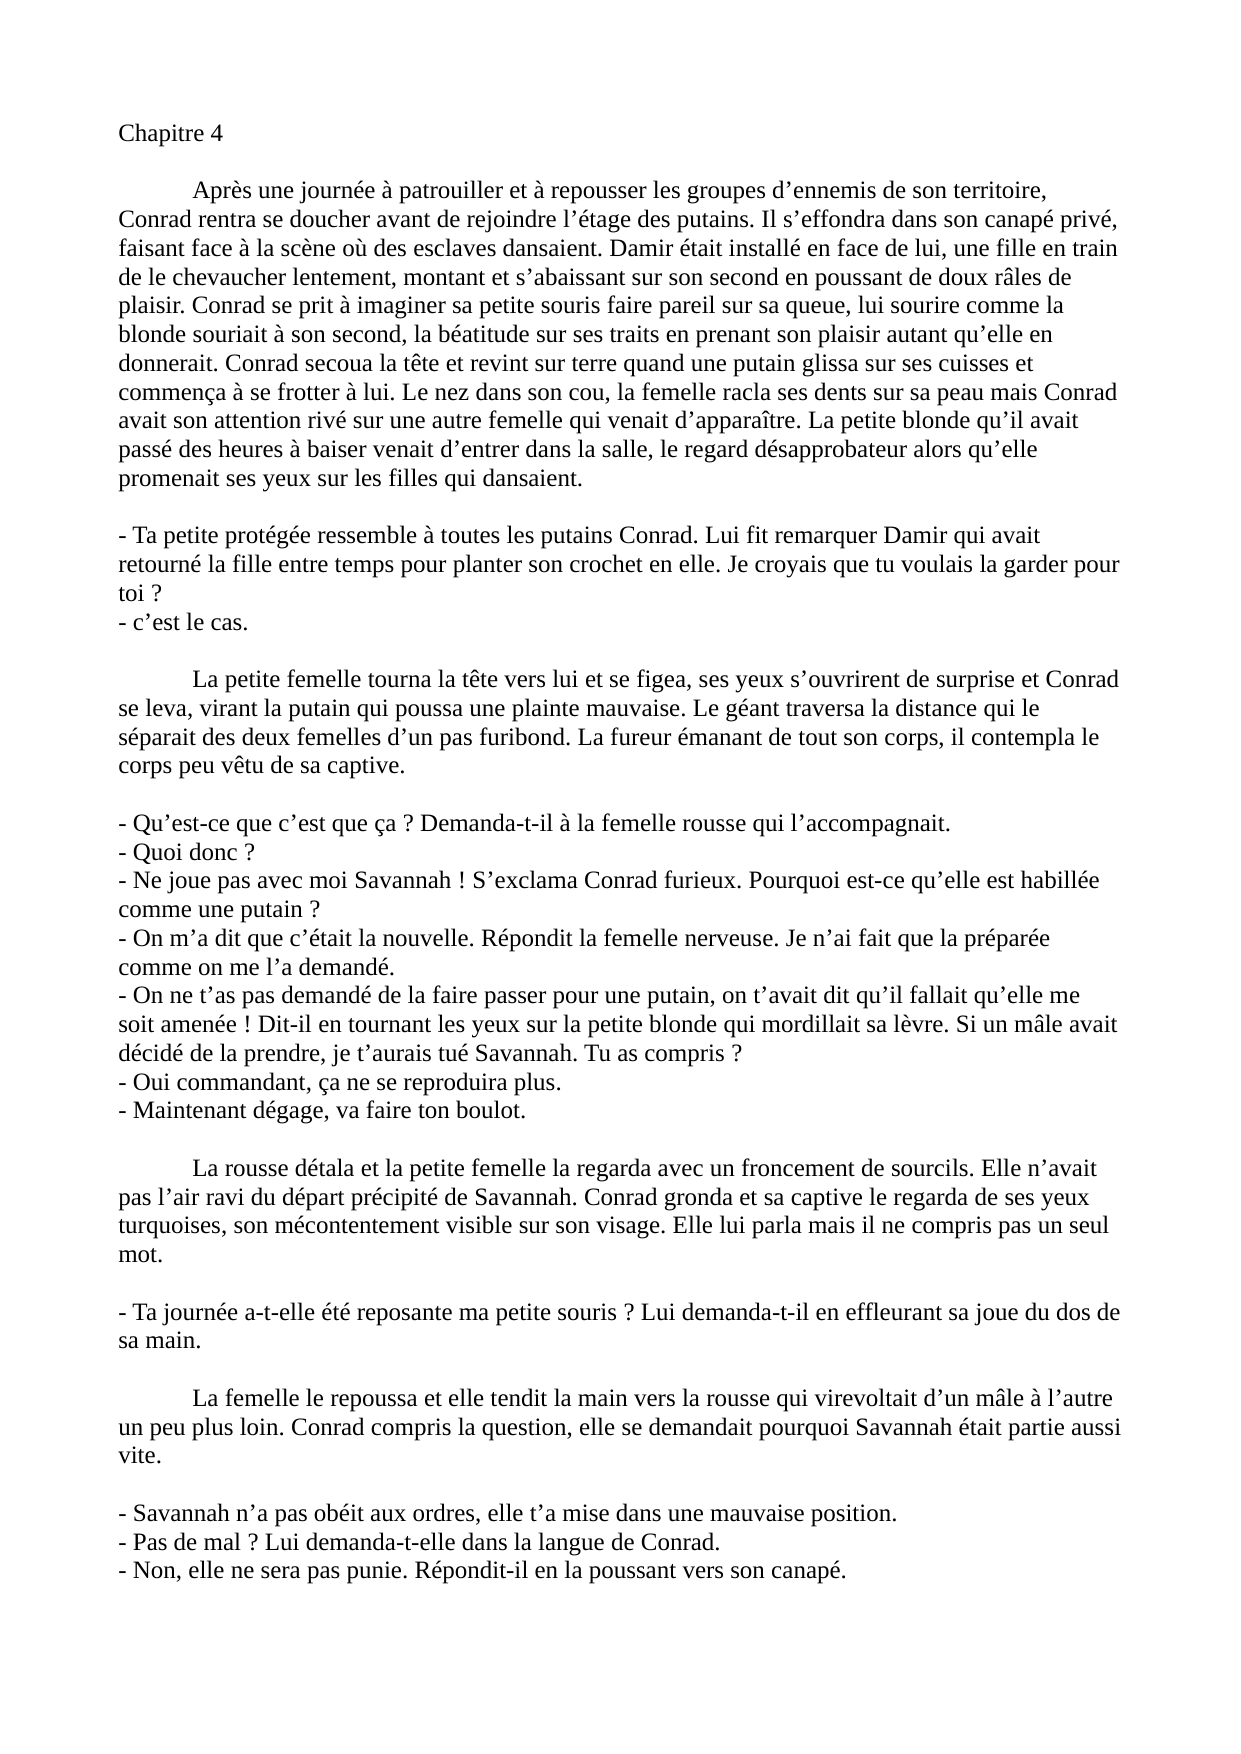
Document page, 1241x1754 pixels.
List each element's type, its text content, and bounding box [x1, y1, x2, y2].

text - Maintenant dégage, va faire ton boulot. [118, 1096, 1122, 1124]
text Après une journée à patrouiller et à repousser les groupes d’ennemis de son territoire, Conrad rentra se doucher avant de rejoindre l’étage des putains. Il s’effondra dans son canapé privé, faisant face à la scène où des esclaves dansaient. Damir était installé en face de lui, une fille en train de le chevaucher lentement, montant et s’abaissant sur son second en poussant de doux râles de plaisir. Conrad se prit à imaginer sa petite souris faire pareil sur sa queue, lui sourire comme la blonde souriait à son second, la béatitude sur ses traits en prenant son plaisir autant qu’elle en donnerait. Conrad secoua la tête et revint sur terre quand une putain glissa sur ses cuisses et commença à se frotter à lui. Le nez dans son cou, la femelle racla ses dents sur sa peau mais Conrad avait son attention rivé sur une autre femelle qui venait d’apparaître. La petite blonde qu’il avait passé des heures à baiser venait d’entrer dans la salle, le regard désapprobateur alors qu’elle promenait ses yeux sur les filles qui dansaient. [118, 176, 1122, 492]
text - Qu’est-ce que c’est que ça ? Demanda-t-il à la femelle rousse qui l’accompagnait. [118, 808, 1122, 837]
text - Non, elle ne sera pas punie. Répondit-il en la poussant vers son canapé. [118, 1556, 1122, 1584]
text - Quoi donc ? [118, 837, 1122, 866]
text - On ne t’as pas demandé de la faire passer pour une putain, on t’avait dit qu’il fallait qu’elle me soit amenée ! Dit-il en tournant les yeux sur la petite blonde qui mordillait sa lèvre. Si un mâle avait décidé de la prendre, je t’aurais tué Savannah. Tu as compris ? [118, 981, 1122, 1067]
text - Ne joue pas avec moi Savannah ! S’exclama Conrad furieux. Pourquoi est-ce qu’elle est habillée comme une putain ? [118, 866, 1122, 923]
text - Oui commandant, ça ne se reproduira plus. [118, 1067, 1122, 1096]
text - On m’a dit que c’était la nouvelle. Répondit la femelle nerveuse. Je n’ai fait que la préparée comme on me l’a demandé. [118, 923, 1122, 981]
text - Savannah n’a pas obéit aux ordres, elle t’a mise dans une mauvaise position. [118, 1498, 1122, 1527]
text - Ta journée a-t-elle été reposante ma petite souris ? Lui demanda-t-il en effleurant sa joue du dos de sa main. [118, 1297, 1122, 1354]
text Chapitre 4 [118, 118, 1122, 147]
text La petite femelle tourna la tête vers lui et se figea, ses yeux s’ouvrirent de surprise et Conrad se leva, virant la putain qui poussa une plainte mauvaise. Le géant traversa la distance qui le séparait des deux femelles d’un pas furibond. La fureur émanant de tout son corps, il contempla le corps peu vêtu de sa captive. [118, 664, 1122, 779]
text La rousse détala et la petite femelle la regarda avec un froncement de sourcils. Elle n’avait pas l’air ravi du départ précipité de Savannah. Conrad gronda et sa captive le regarda de ses yeux turquoises, son mécontentement visible sur son visage. Elle lui parla mais il ne compris pas un seul mot. [118, 1153, 1122, 1268]
text La femelle le repoussa et elle tendit la main vers la rousse qui virevoltait d’un mâle à l’autre un peu plus loin. Conrad compris la question, elle se demandait pourquoi Savannah était partie aussi vite. [118, 1383, 1122, 1469]
text - Pas de mal ? Lui demanda-t-elle dans la langue de Conrad. [118, 1527, 1122, 1556]
text - Ta petite protégée ressemble à toutes les putains Conrad. Lui fit remarquer Damir qui avait retourné la fille entre temps pour planter son crochet en elle. Je croyais que tu voulais la garder pour toi ? [118, 521, 1122, 607]
text - c’est le cas. [118, 607, 1122, 636]
